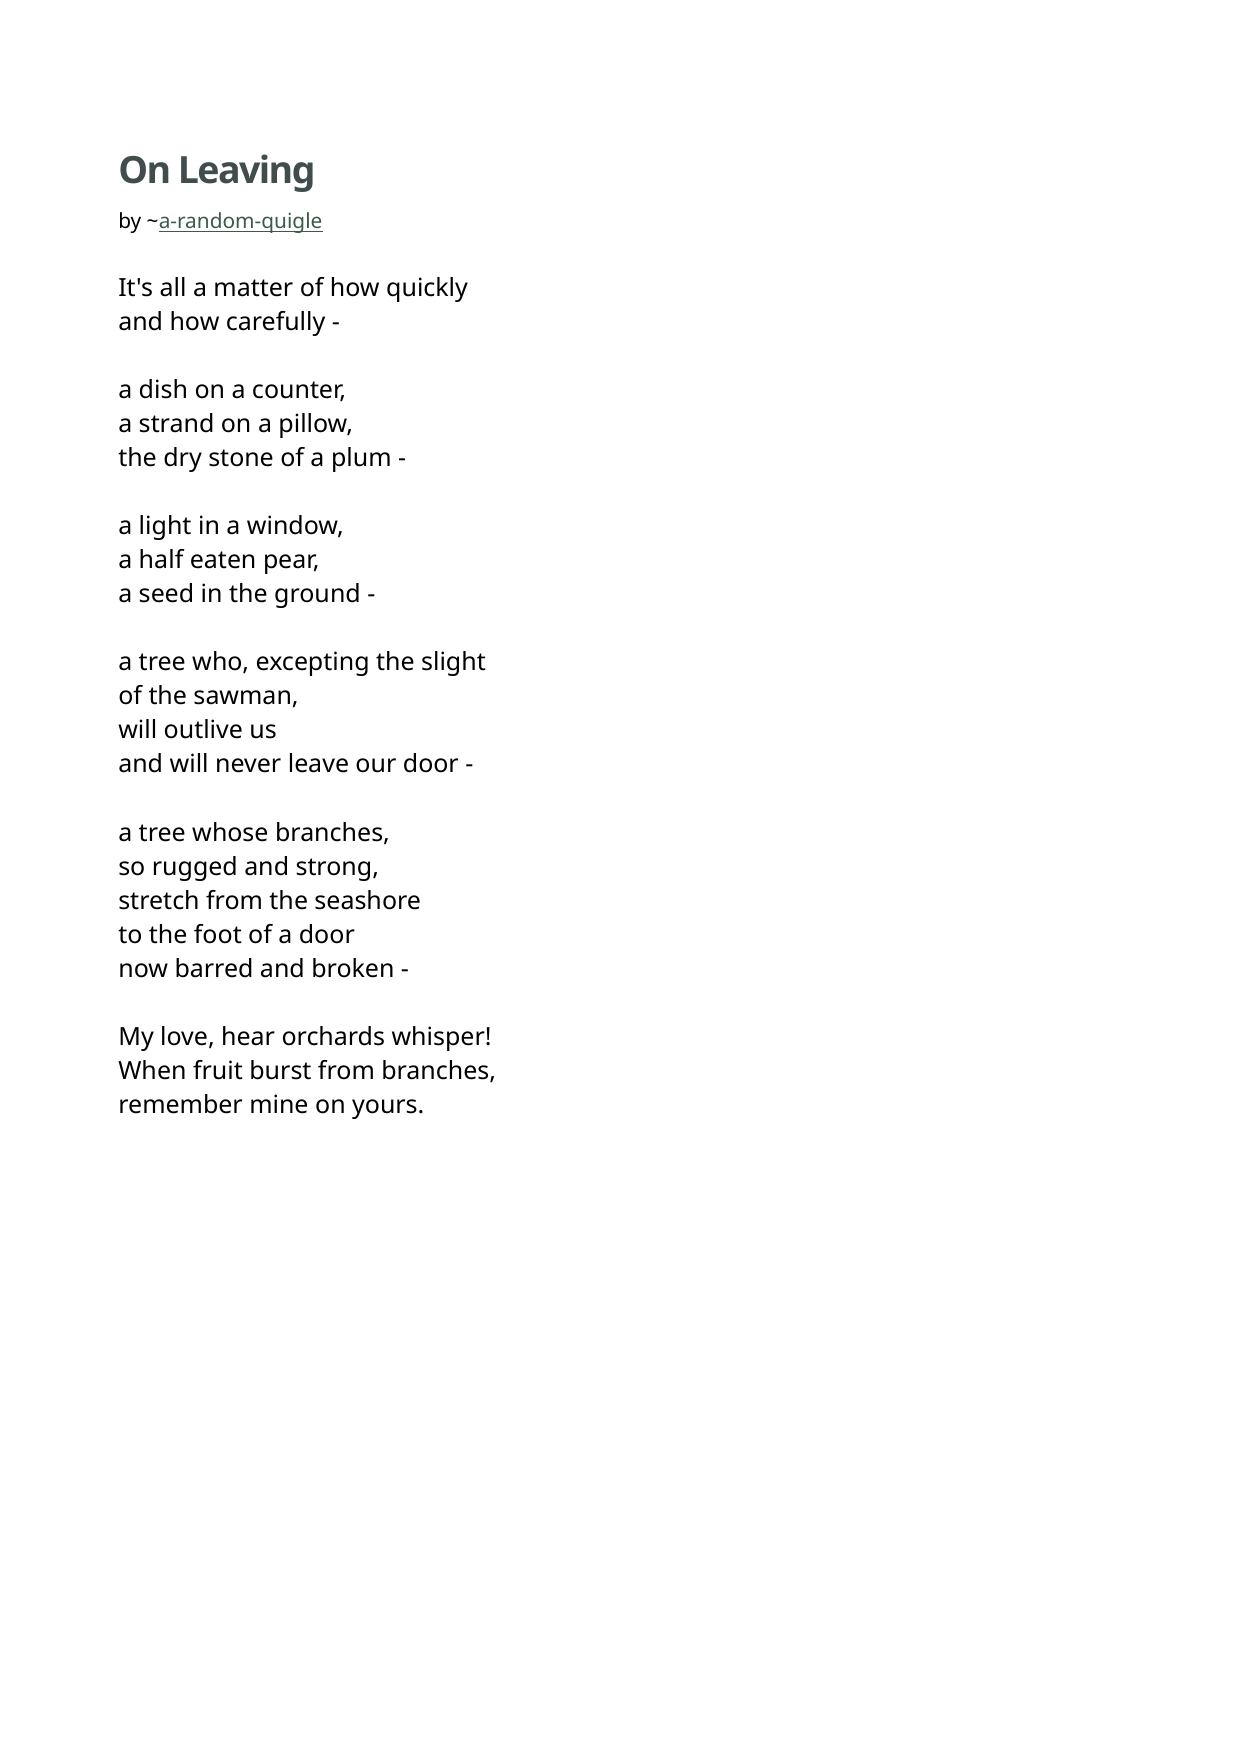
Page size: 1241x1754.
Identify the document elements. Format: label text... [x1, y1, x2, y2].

text by ~a-random-quigle It's all a matter of how quickly and how carefully - a dish on a counter, a strand on a pillow, the dry stone of a plum - a light in a window, a half eaten pear, a seed in the ground - a tree who, excepting the slight of the sawman, will outlive us and will never leave our door - a tree whose branches, so rugged and strong, stretch from the seashore to the foot of a door now barred and broken - My love, hear orchards whisper! When fruit burst from branches, remember mine on yours. [118, 207, 1122, 1121]
subtitle On Leaving [118, 143, 1122, 194]
